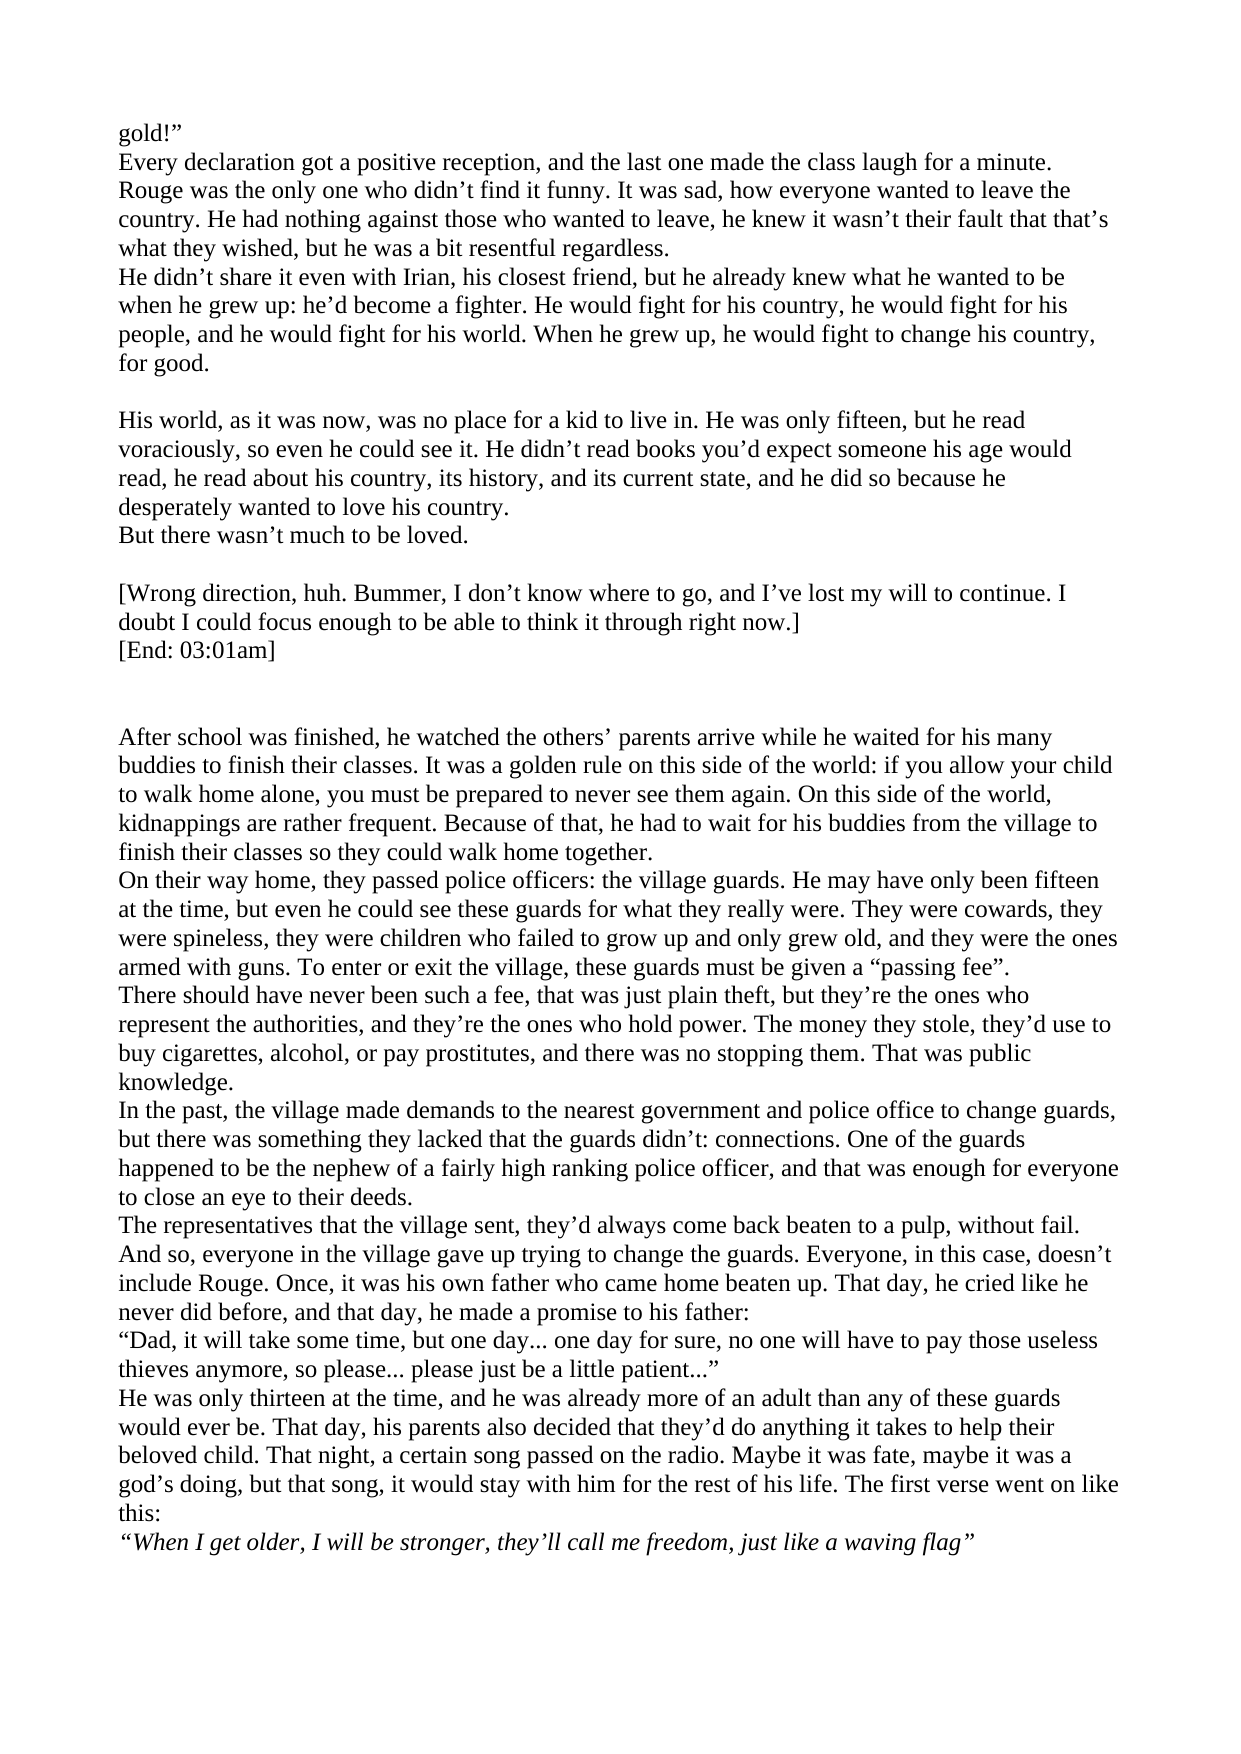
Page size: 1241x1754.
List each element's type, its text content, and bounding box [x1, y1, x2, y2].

text The representatives that the village sent, they’d always come back beaten to a pulp, without fail. And so, everyone in the village gave up trying to change the guards. Everyone, in this case, doesn’t include Rouge. Once, it was his own father who came home beaten up. That day, he cried like he never did before, and that day, he made a promise to his father: [118, 1211, 1122, 1326]
text In the past, the village made demands to the nearest government and police office to change guards, but there was something they lacked that the guards didn’t: connections. One of the guards happened to be the nephew of a fairly high ranking police officer, and that was enough for everyone to close an eye to their deeds. [118, 1096, 1122, 1211]
text There should have never been such a fee, that was just plain theft, but they’re the ones who represent the authorities, and they’re the ones who hold power. The money they stole, they’d use to buy cigarettes, alcohol, or pay prostitutes, and there was no stopping them. That was public knowledge. [118, 981, 1122, 1096]
text But there wasn’t much to be loved. [118, 521, 1122, 549]
text Every declaration got a positive reception, and the last one made the class laugh for a minute. Rouge was the only one who didn’t find it funny. It was sad, how everyone wanted to leave the country. He had nothing against those who wanted to leave, he knew it wasn’t their fault that that’s what they wished, but he was a bit resentful regardless. [118, 147, 1122, 262]
text gold!” [118, 118, 1122, 147]
text His world, as it was now, was no place for a kid to live in. He was only fifteen, but he read voraciously, so even he could see it. He didn’t read books you’d expect someone his age would read, he read about his country, its history, and its current state, and he did so because he desperately wanted to love his country. [118, 406, 1122, 521]
text He was only thirteen at the time, and he was already more of an adult than any of these guards would ever be. That day, his parents also decided that they’d do anything it takes to help their beloved child. That night, a certain song passed on the radio. Maybe it was fate, maybe it was a god’s doing, but that song, it would stay with him for the rest of his life. The first verse went on like this: [118, 1383, 1122, 1527]
text He didn’t share it even with Irian, his closest friend, but he already knew what he wanted to be when he grew up: he’d become a fighter. He would fight for his country, he would fight for his people, and he would fight for his world. When he grew up, he would fight to change his country, for good. [118, 262, 1122, 377]
text “Dad, it will take some time, but one day... one day for sure, no one will have to pay those useless thieves anymore, so please... please just be a little patient...” [118, 1326, 1122, 1383]
text After school was finished, he watched the others’ parents arrive while he waited for his many buddies to finish their classes. It was a golden rule on this side of the world: if you allow your child to walk home alone, you must be prepared to never see them again. On this side of the world, kidnappings are rather frequent. Because of that, he had to wait for his buddies from the village to finish their classes so they could walk home together. [118, 722, 1122, 866]
text [End: 03:01am] [118, 636, 1122, 664]
text [Wrong direction, huh. Bummer, I don’t know where to go, and I’ve lost my will to continue. I doubt I could focus enough to be able to think it through right now.] [118, 578, 1122, 636]
text “When I get older, I will be stronger, they’ll call me freedom, just like a waving flag” [118, 1527, 1122, 1556]
text On their way home, they passed police officers: the village guards. He may have only been fifteen at the time, but even he could see these guards for what they really were. They were cowards, they were spineless, they were children who failed to grow up and only grew old, and they were the ones armed with guns. To enter or exit the village, these guards must be given a “passing fee”. [118, 866, 1122, 981]
